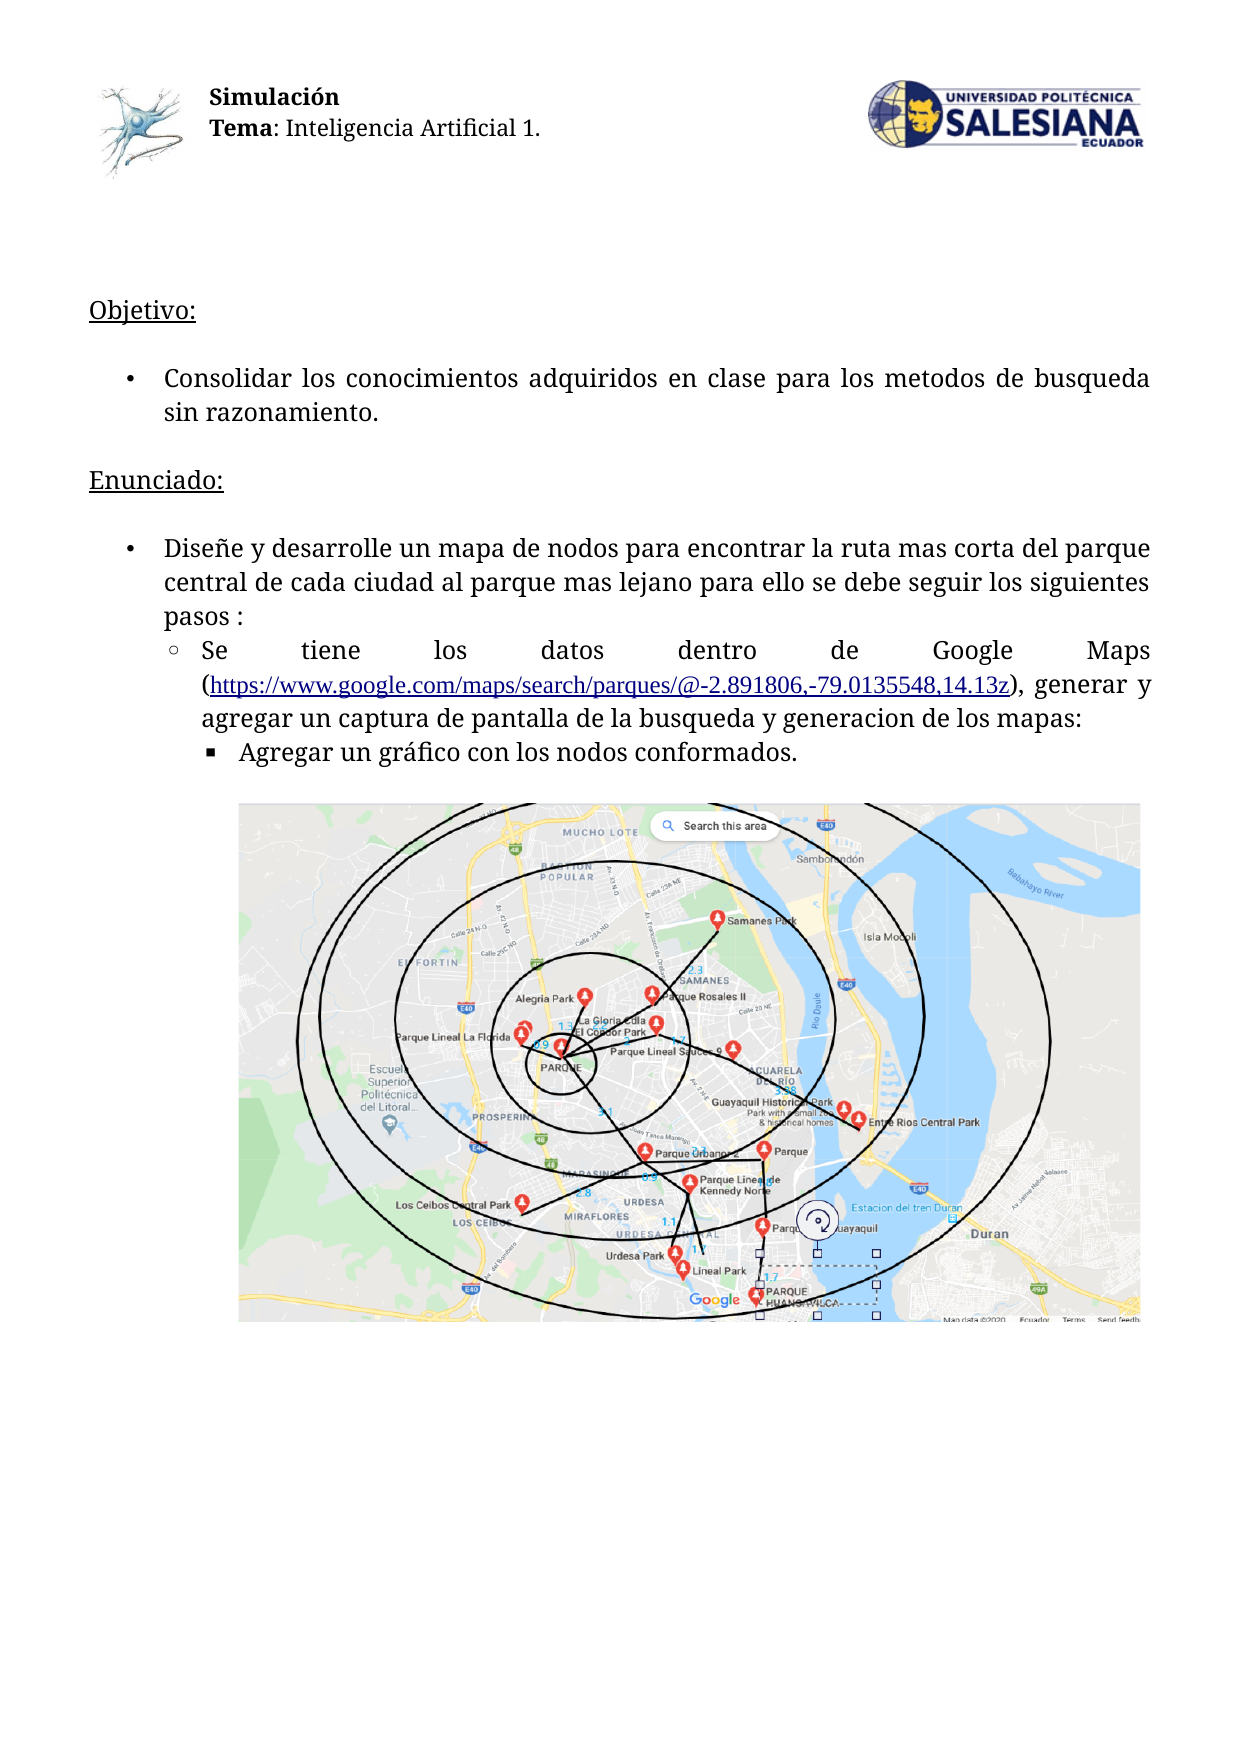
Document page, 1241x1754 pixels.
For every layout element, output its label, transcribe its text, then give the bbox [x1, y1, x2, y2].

text Objetivo: [88, 292, 1152, 326]
list Diseñe y desarrolle un mapa de nodos para encontrar la ruta mas corta del parque central de cada ciudad al parque mas lejano para ello se debe seguir los siguientes pasos : [126, 531, 1152, 633]
text Enunciado: [88, 463, 1152, 497]
list Agregar un gráfico con los nodos conformados. [201, 735, 1152, 769]
list Consolidar los conocimientos adquiridos en clase para los metodos de busqueda sin razonamiento. [126, 360, 1152, 428]
list Se tiene los datos dentro de Google Maps (https://www.google.com/maps/search/parques/@-2.891806,-79.0135548,14.13z), generar y agregar un captura de pantalla de la busqueda y generacion de los mapas: [163, 633, 1152, 735]
